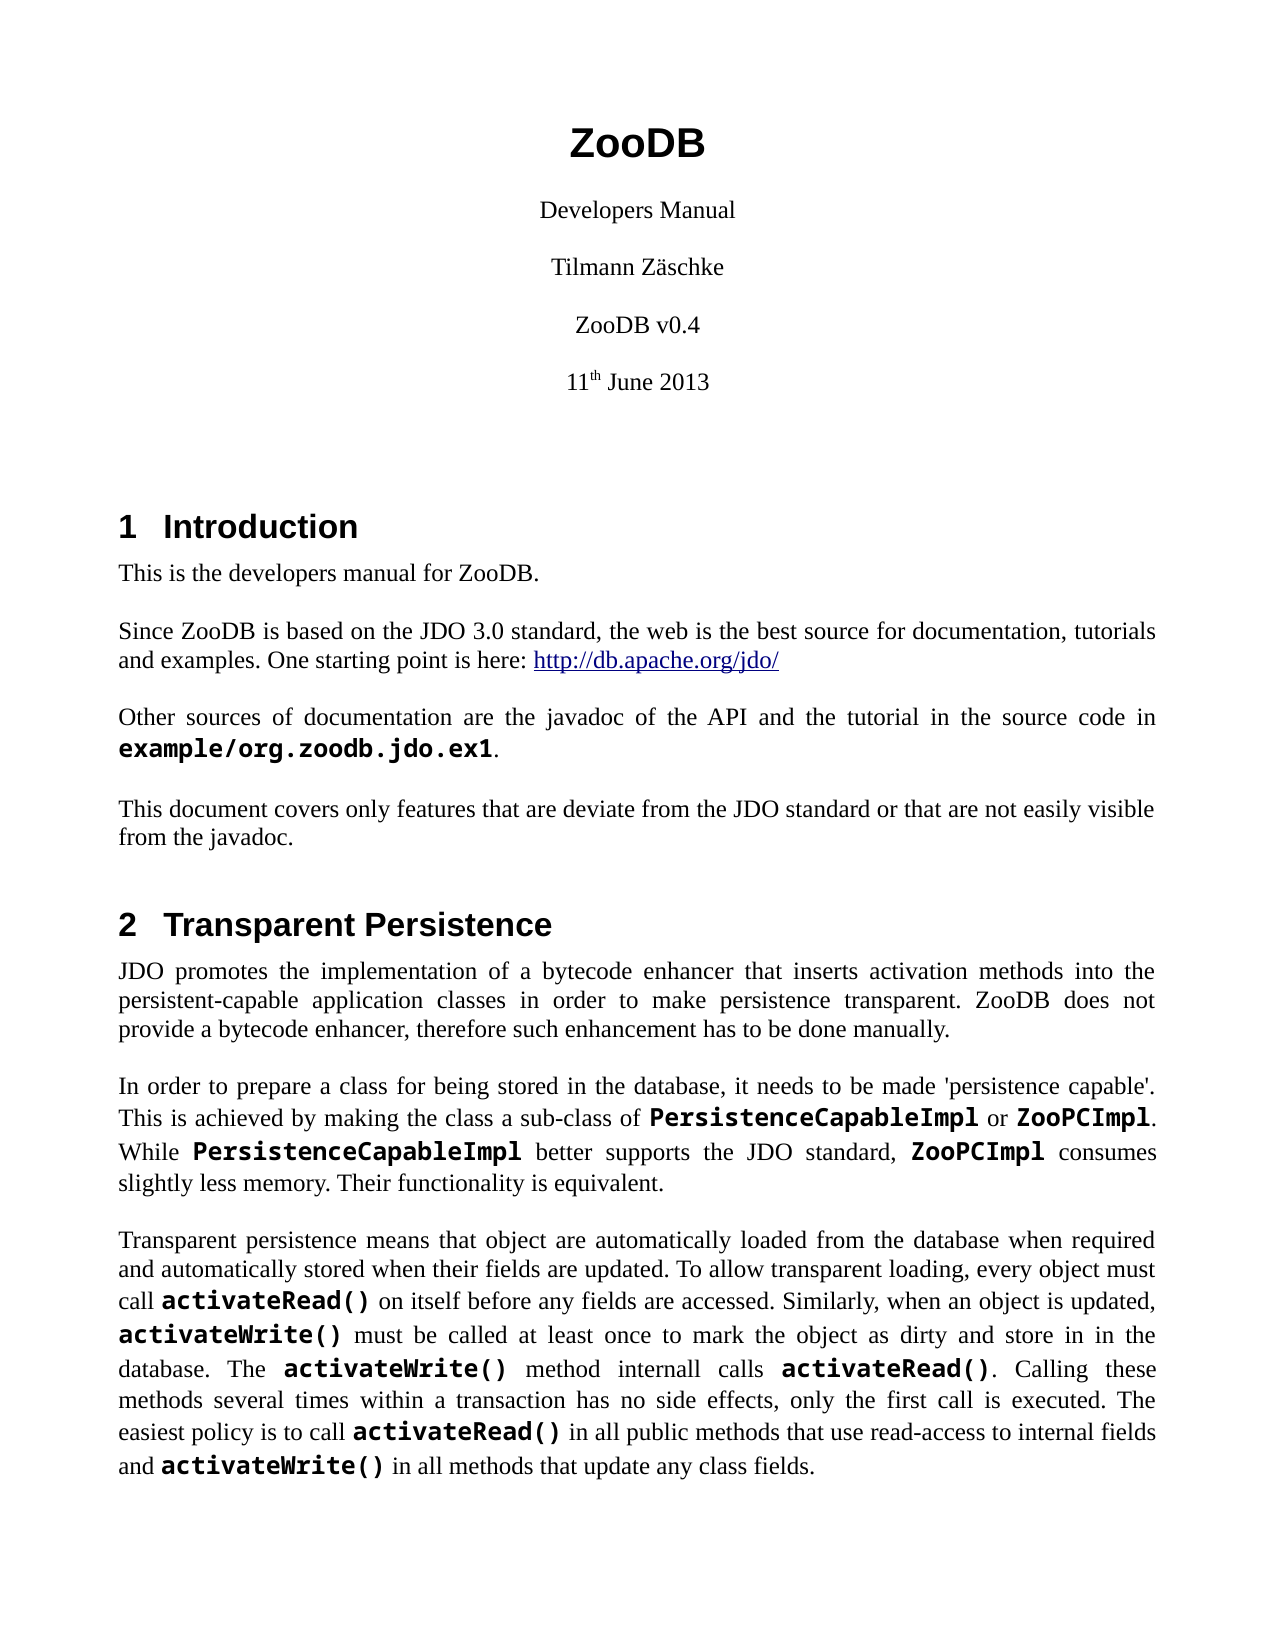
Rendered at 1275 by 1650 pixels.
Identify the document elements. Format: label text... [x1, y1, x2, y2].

text In order to prepare a class for being stored in the database, it needs to be made 'persistence capable'. This is achieved by making the class a sub-class of PersistenceCapableImpl or ZooPCImpl. While PersistenceCapableImpl better supports the JDO standard, ZooPCImpl consumes slightly less memory. Their functionality is equivalent. [118, 1071, 1157, 1197]
text 11th June 2013 [118, 367, 1157, 396]
text Developers Manual [118, 195, 1157, 223]
text This is the developers manual for ZooDB. [118, 558, 1157, 587]
subtitle Introduction [118, 507, 1157, 546]
text Tilmann Zäschke [118, 252, 1157, 281]
text ZooDB v0.4 [118, 310, 1157, 338]
text This document covers only features that are deviate from the JDO standard or that are not easily visible from the javadoc. [118, 794, 1157, 851]
text Transparent persistence means that object are automatically loaded from the database when required and automatically stored when their fields are updated. To allow transparent loading, every object must call activateRead() on itself before any fields are accessed. Similarly, when an object is updated, activateWrite() must be called at least once to mark the object as dirty and store in in the database. The activateWrite() method internall calls activateRead(). Calling these methods several times within a transaction has no side effects, only the first call is executed. The easiest policy is to call activateRead() in all public methods that use read-access to internal fields and activateWrite() in all methods that update any class fields. [118, 1226, 1157, 1482]
subtitle Transparent Persistence [118, 905, 1157, 944]
text Other sources of documentation are the javadoc of the API and the tutorial in the source code in example/org.zoodb.jdo.ex1. [118, 702, 1157, 765]
text Since ZooDB is based on the JDO 3.0 standard, the web is the best source for documentation, tutorials and examples. One starting point is here: http://db.apache.org/jdo/ [118, 616, 1157, 673]
text ZooDB [118, 118, 1157, 166]
text JDO promotes the implementation of a bytecode enhancer that inserts activation methods into the persistent-capable application classes in order to make persistence transparent. ZooDB does not provide a bytecode enhancer, therefore such enhancement has to be done manually. [118, 956, 1157, 1042]
